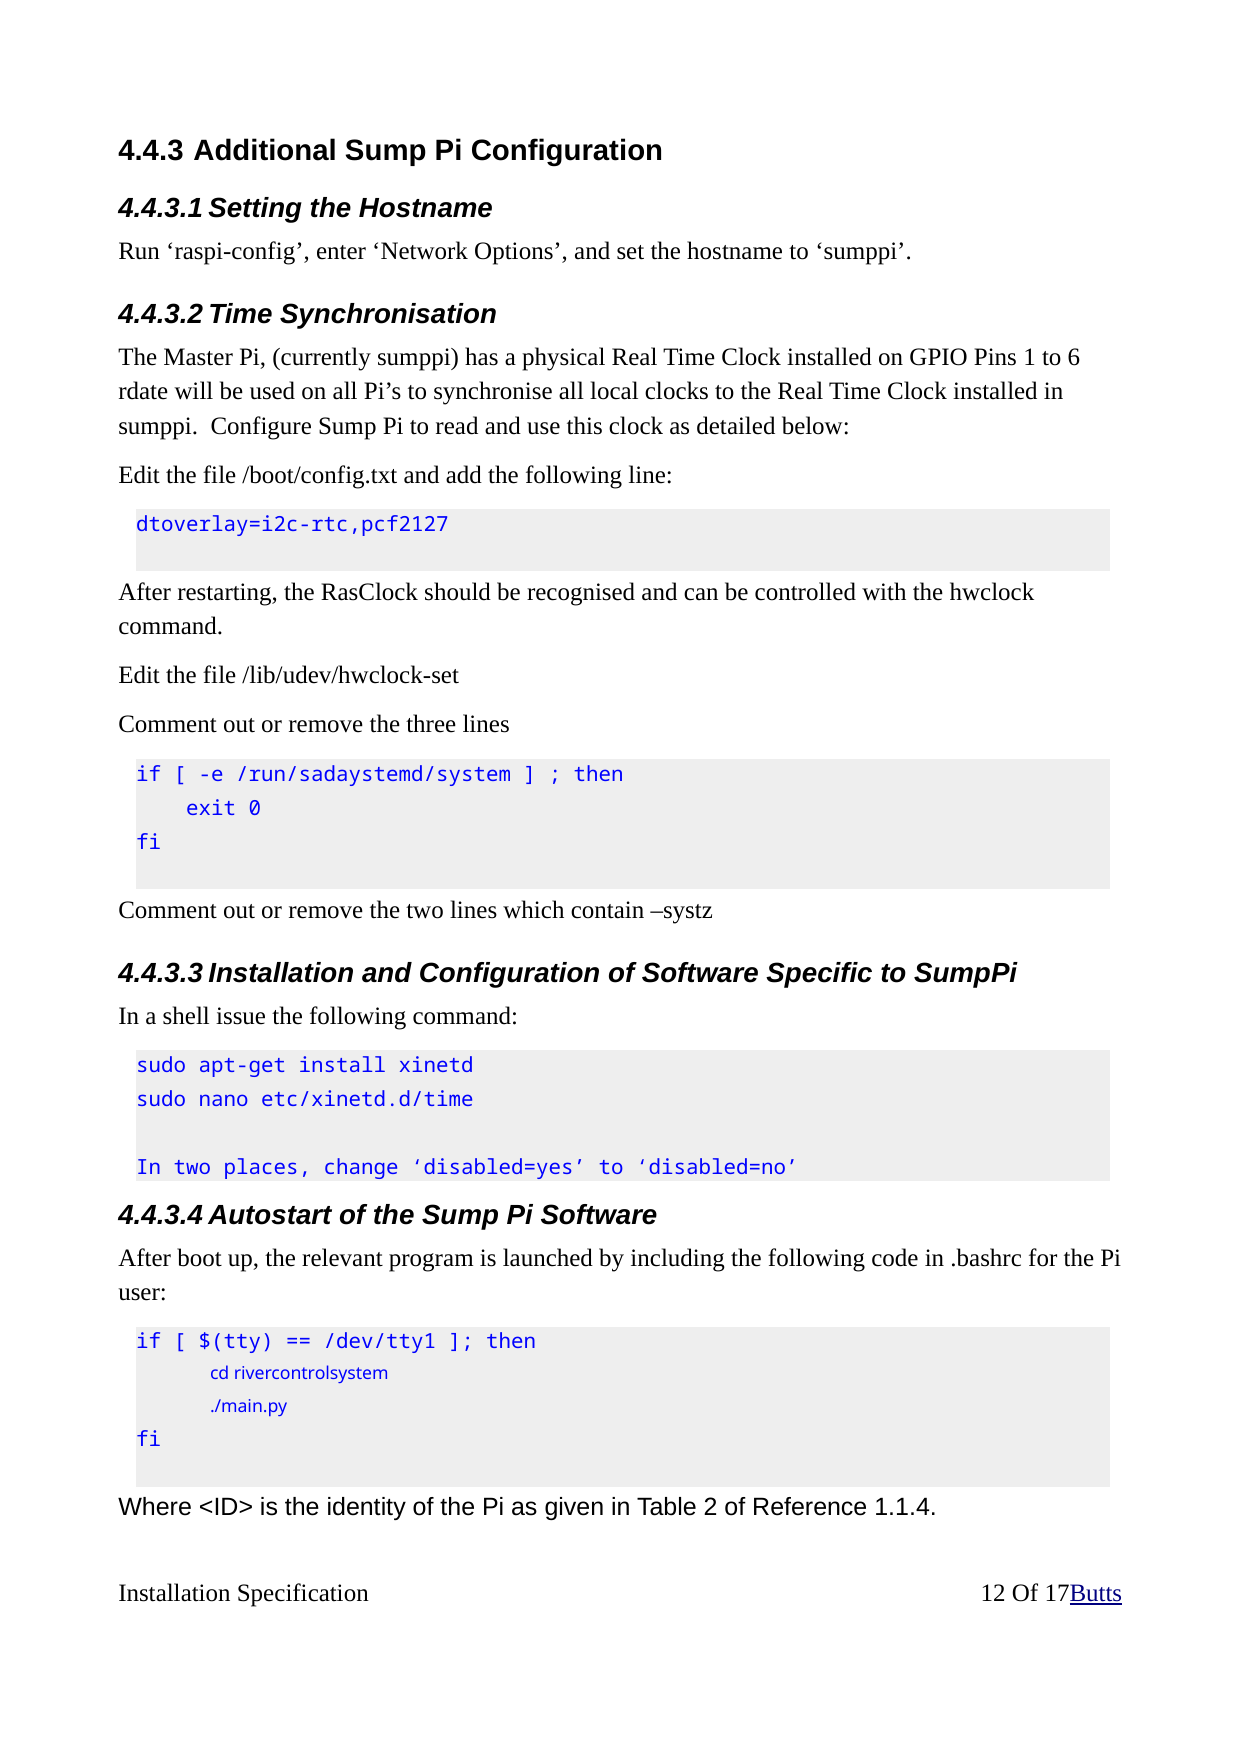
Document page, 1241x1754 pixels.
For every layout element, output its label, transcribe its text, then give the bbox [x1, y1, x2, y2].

text Edit the file /boot/config.txt and add the following line: [118, 460, 1122, 488]
text Run ‘raspi-config’, enter ‘Network Options’, and set the hostname to ‘sumppi’. [118, 236, 1122, 264]
text After restarting, the RasClock should be recognised and can be controlled with the hwclock command. [118, 577, 1122, 640]
text After boot up, the relevant program is launched by including the following code in .bashrc for the Pi user: [118, 1243, 1122, 1306]
text In a shell issue the following command: [118, 1001, 1122, 1029]
text Where <ID> is the identity of the Pi as given in Table 2 of Reference 1.1.4. [118, 1492, 1122, 1521]
text exit 0 [136, 793, 1110, 821]
text if [ -e /run/sadaystemd/system ] ; then [136, 759, 1110, 787]
subtitle Setting the Hostname [118, 191, 1122, 223]
text In two places, change ‘disabled=yes’ to ‘disabled=no’ [136, 1152, 1110, 1181]
text Edit the file /lib/udev/hwclock-set [118, 661, 1122, 689]
text dtoverlay=i2c-rtc,pcf2127 [136, 509, 1110, 537]
text Comment out or remove the two lines which contain –systz [118, 895, 1122, 924]
text Comment out or remove the three lines [118, 709, 1122, 738]
text if [ $(tty) == /dev/tty1 ]; then [136, 1327, 1110, 1355]
text cd rivercontrolsystem ./main.py [136, 1361, 1110, 1419]
subtitle Time Synchronisation [118, 297, 1122, 329]
text sudo nano etc/xinetd.d/time [136, 1084, 1110, 1112]
subtitle Autostart of the Sump Pi Software [118, 1199, 1122, 1231]
subtitle Installation and Configuration of Software Specific to SumpPi [118, 956, 1122, 988]
subtitle Additional Sump Pi Configuration [118, 133, 1122, 166]
text sudo apt-get install xinetd [136, 1050, 1110, 1078]
text fi [136, 827, 1110, 855]
text The Master Pi, (currently sumppi) has a physical Real Time Clock installed on GPIO Pins 1 to 6 rdate will be used on all Pi’s to synchronise all local clocks to the Real Time Clock installed in sumppi. Configure Sump Pi to read and use this clock as detailed below: [118, 342, 1122, 439]
text fi [136, 1424, 1110, 1453]
